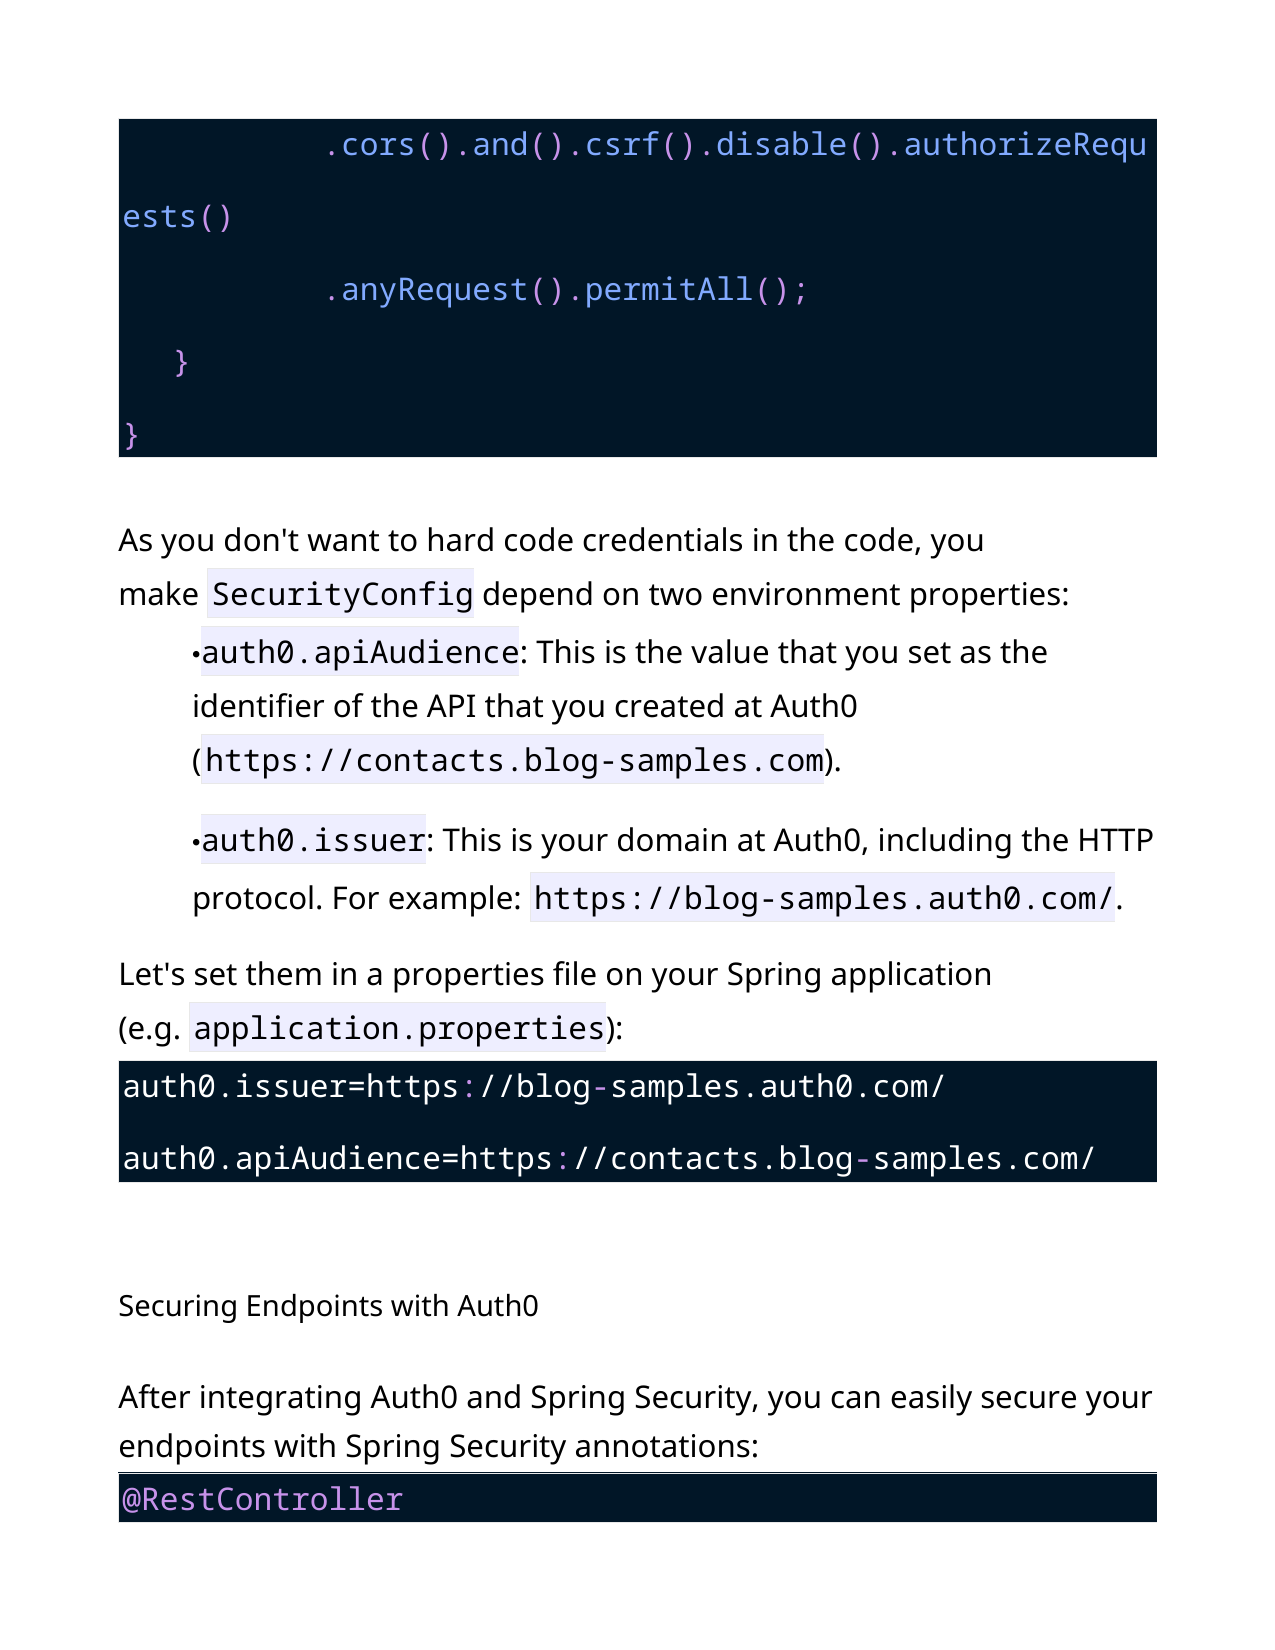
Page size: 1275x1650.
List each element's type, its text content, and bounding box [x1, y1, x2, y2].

list auth0.issuer: This is your domain at Auth0, including the HTTP protocol. For example: https://blog-samples.auth0.com/. [118, 814, 1157, 922]
text auth0.apiAudience=https://contacts.blog-samples.com/ [119, 1132, 1157, 1182]
list auth0.apiAudience: This is the value that you set as the identifier of the API that you created at Auth0 (https://contacts.blog-samples.com). [118, 626, 1157, 784]
text As you don't want to hard code credentials in the code, you make SecurityConfig depend on two environment properties: [118, 517, 1157, 618]
text } [119, 335, 1157, 382]
text After integrating Auth0 and Spring Security, you can easily secure your endpoints with Spring Security annotations: [118, 1374, 1157, 1466]
text @RestController [119, 1474, 1157, 1522]
text } [119, 408, 1157, 457]
text .cors().and().csrf().disable().authorizeRequests() [119, 119, 1157, 237]
text auth0.issuer=https://blog-samples.auth0.com/ [119, 1061, 1157, 1106]
text Let's set them in a properties file on your Spring application (e.g. application.properties): [118, 952, 1157, 1052]
subtitle Securing Endpoints with Auth0 [118, 1286, 1157, 1325]
text .anyRequest().permitAll(); [119, 263, 1157, 309]
